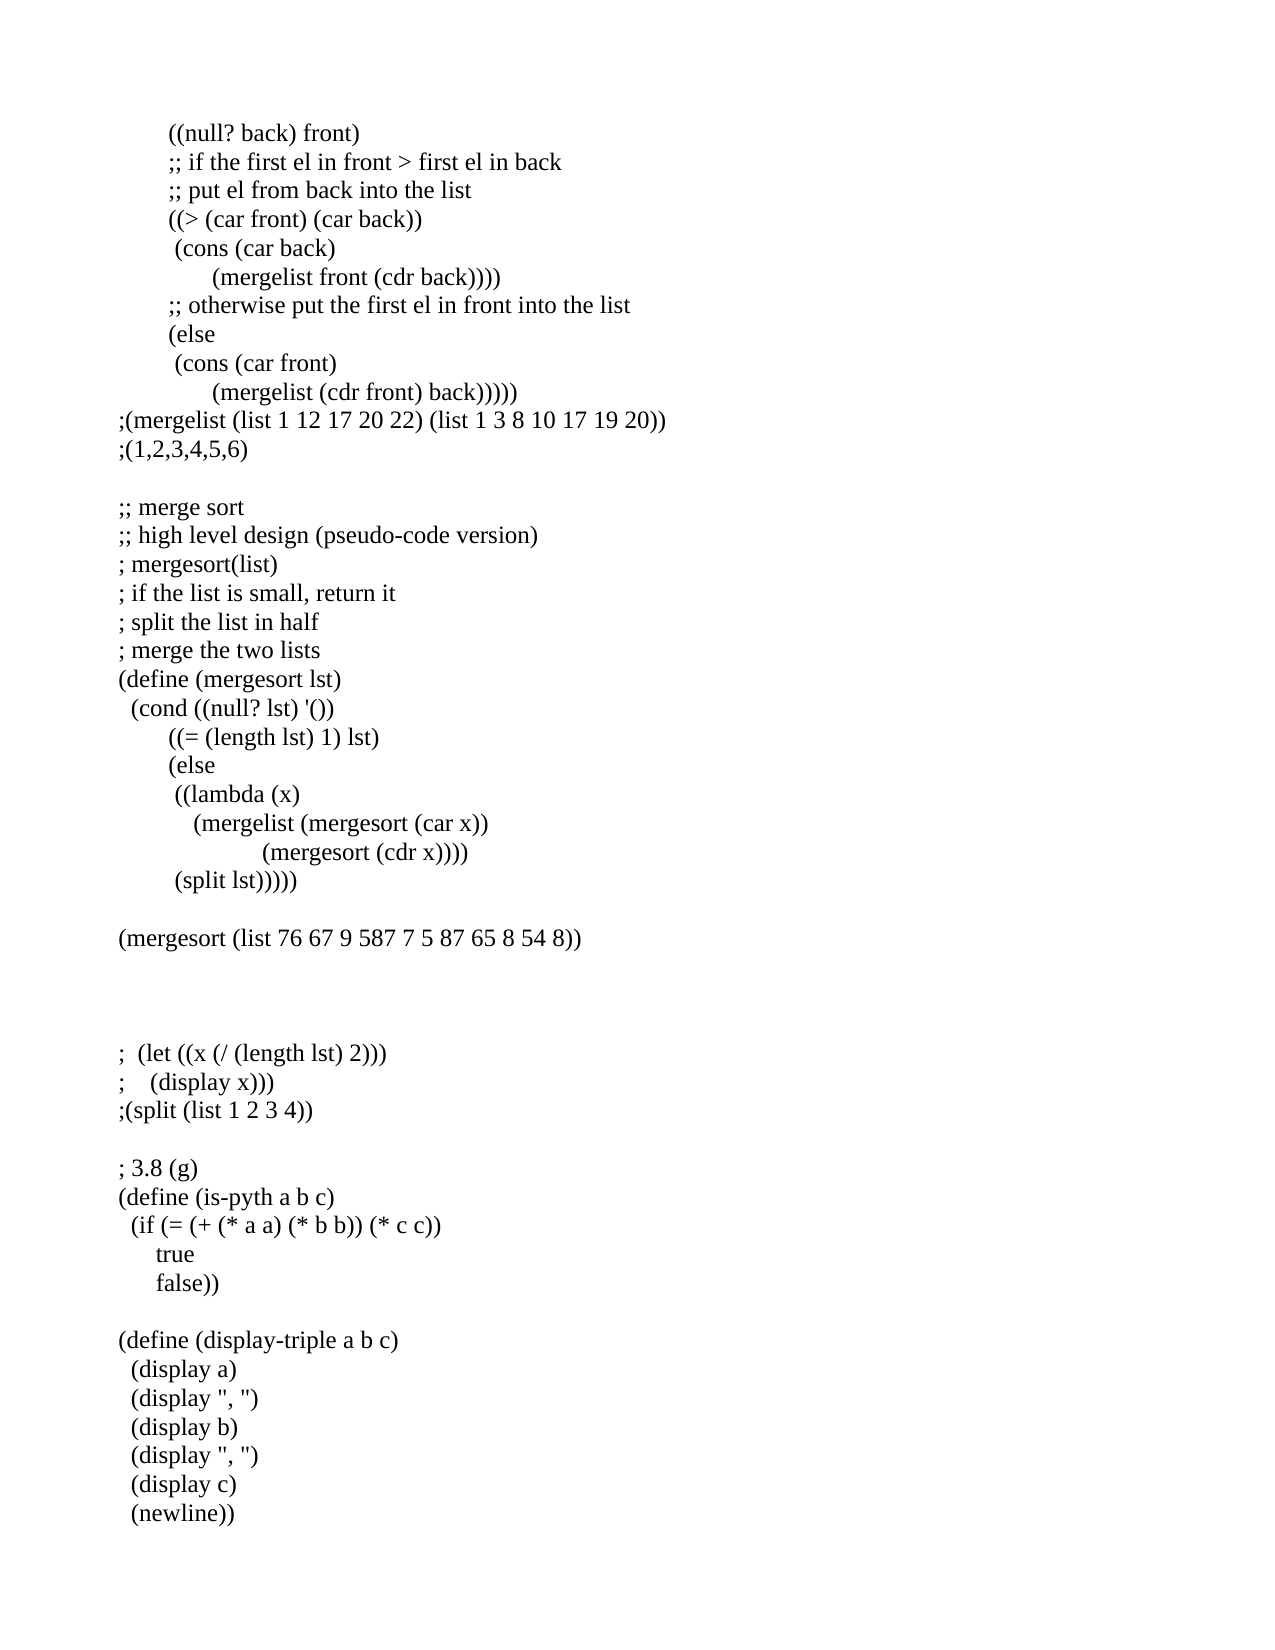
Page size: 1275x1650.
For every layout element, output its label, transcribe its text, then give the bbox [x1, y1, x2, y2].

text (mergelist (mergesort (car x)) [118, 808, 1157, 837]
text (mergelist (cdr front) back))))) [118, 377, 1157, 406]
text (mergesort (list 76 67 9 587 7 5 87 65 8 54 8)) [118, 923, 1157, 952]
text ;(1,2,3,4,5,6) [118, 434, 1157, 463]
text (cond ((null? lst) '()) [118, 693, 1157, 722]
text ((= (length lst) 1) lst) [118, 722, 1157, 751]
text (mergesort (cdr x)))) [118, 837, 1157, 866]
text (display ", ") [118, 1441, 1157, 1469]
text (define (mergesort lst) [118, 664, 1157, 693]
text (display a) [118, 1354, 1157, 1383]
text ((null? back) front) [118, 118, 1157, 147]
text (define (display-triple a b c) [118, 1326, 1157, 1354]
text true [118, 1239, 1157, 1268]
text (else [118, 751, 1157, 779]
text ;; put el from back into the list [118, 176, 1157, 204]
text ;(split (list 1 2 3 4)) [118, 1096, 1157, 1124]
text (display c) [118, 1469, 1157, 1498]
text ;(mergelist (list 1 12 17 20 22) (list 1 3 8 10 17 19 20)) [118, 406, 1157, 434]
text ((> (car front) (car back)) [118, 204, 1157, 233]
text (newline)) [118, 1498, 1157, 1527]
text ;; if the first el in front > first el in back [118, 147, 1157, 176]
text false)) [118, 1268, 1157, 1297]
text (split lst))))) [118, 866, 1157, 894]
text ; (display x))) [118, 1067, 1157, 1096]
text ; merge the two lists [118, 636, 1157, 664]
text (if (= (+ (* a a) (* b b)) (* c c)) [118, 1211, 1157, 1239]
text ; split the list in half [118, 607, 1157, 636]
text ;; high level design (pseudo-code version) [118, 521, 1157, 549]
text (else [118, 319, 1157, 348]
text ; (let ((x (/ (length lst) 2))) [118, 1038, 1157, 1067]
text ;; merge sort [118, 492, 1157, 521]
text ((lambda (x) [118, 779, 1157, 808]
text (display ", ") [118, 1383, 1157, 1412]
text ; if the list is small, return it [118, 578, 1157, 607]
text (define (is-pyth a b c) [118, 1182, 1157, 1211]
text (cons (car back) [118, 233, 1157, 262]
text (cons (car front) [118, 348, 1157, 377]
text ;; otherwise put the first el in front into the list [118, 291, 1157, 319]
text (display b) [118, 1412, 1157, 1441]
text ; 3.8 (g) [118, 1153, 1157, 1182]
text ; mergesort(list) [118, 549, 1157, 578]
text (mergelist front (cdr back)))) [118, 262, 1157, 291]
